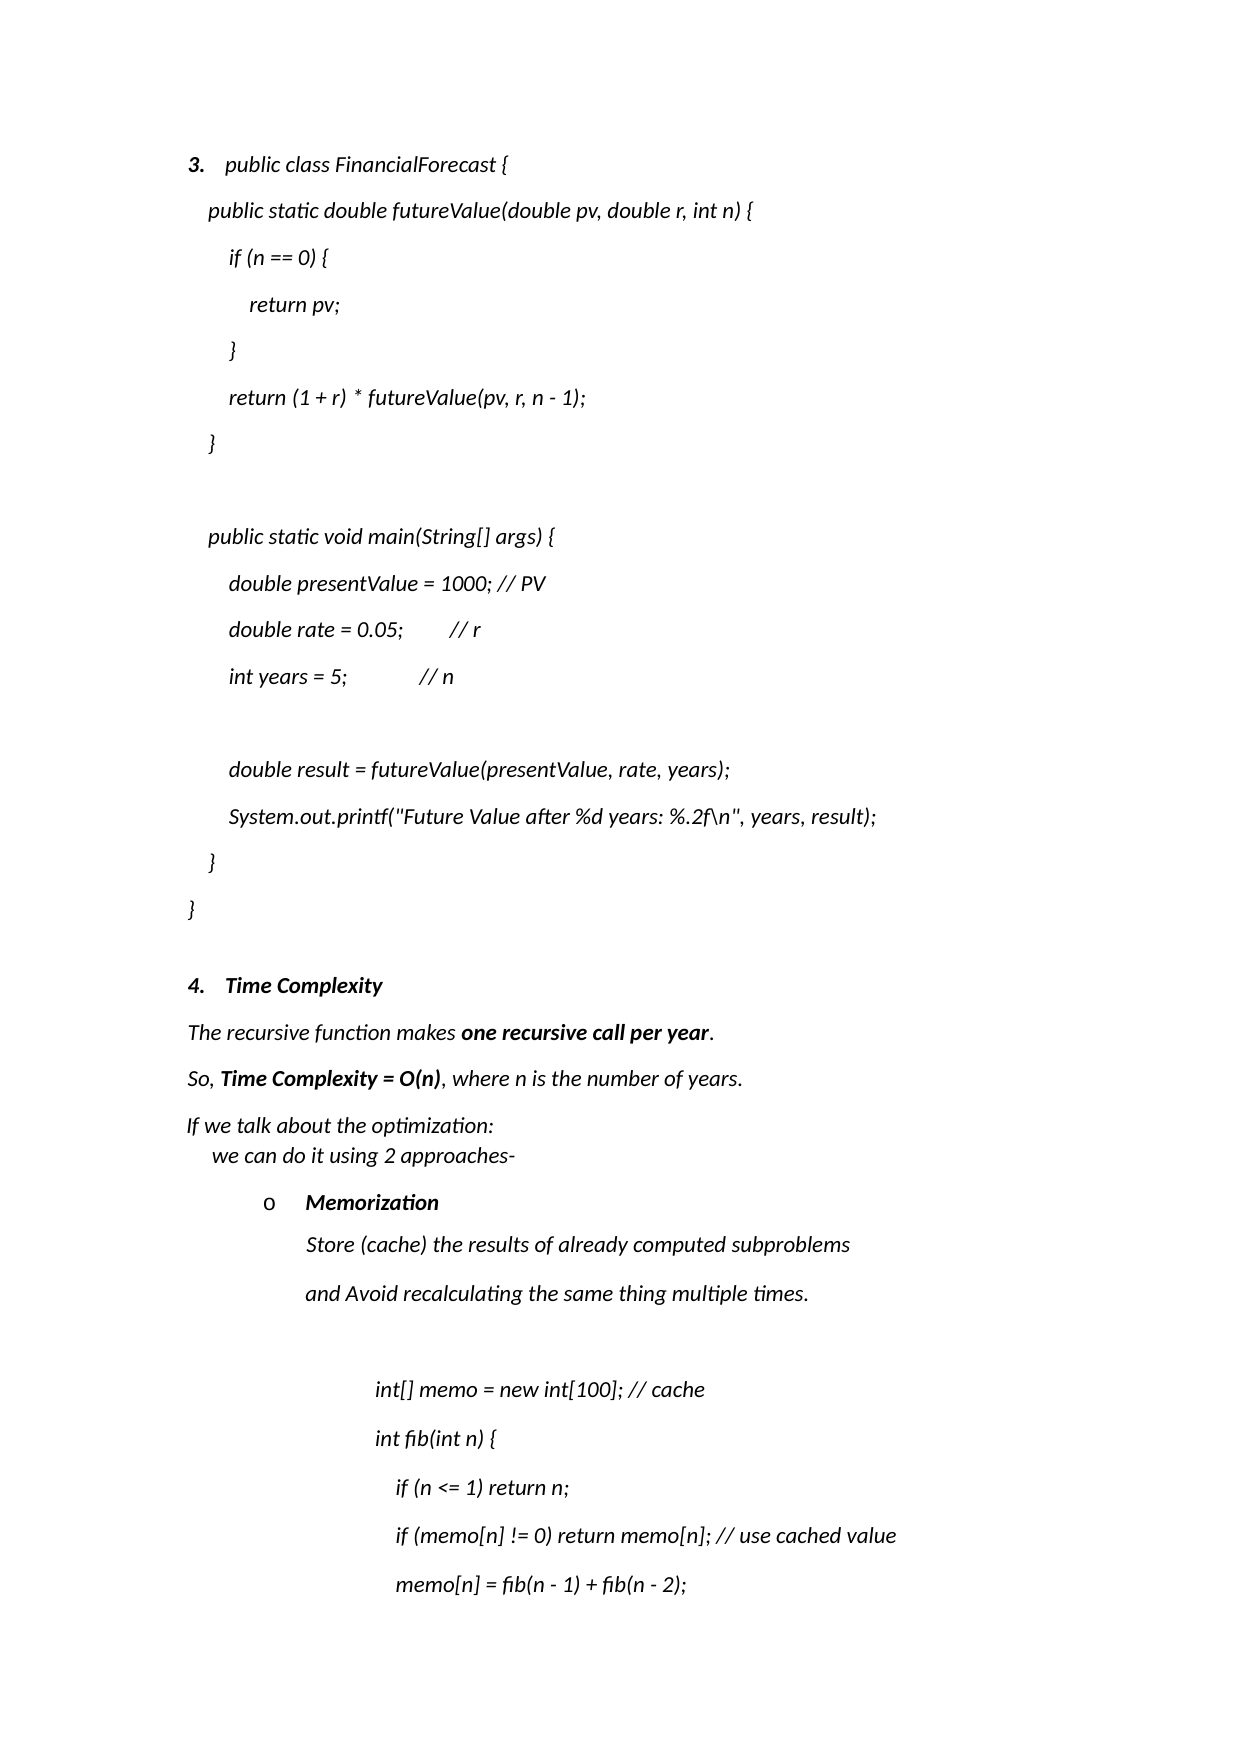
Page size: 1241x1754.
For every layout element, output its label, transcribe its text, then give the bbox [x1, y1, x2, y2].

text } [187, 895, 1090, 953]
text double result = futureValue(presentValue, rate, years); [187, 755, 1090, 783]
text public static double futureValue(double pv, double r, int n) { [187, 197, 1090, 224]
text } [187, 848, 1090, 876]
text } [187, 336, 1090, 364]
list int[] memo = new int[100]; // cache [300, 1375, 1090, 1403]
text double presentValue = 1000; // PV [187, 569, 1090, 597]
list Store (cache) the results of already computed subproblems [300, 1229, 1090, 1258]
text if (n == 0) { [187, 243, 1090, 271]
list Time Complexity [187, 971, 1090, 999]
text If we talk about the optimization: we can do it using 2 approaches- [150, 1111, 1090, 1169]
text The recursive function makes one recursive call per year. [187, 1018, 1090, 1046]
text public static void main(String[] args) { [187, 522, 1090, 551]
text return pv; [187, 290, 1090, 318]
text return (1 + r) * futureValue(pv, r, n - 1); [187, 383, 1090, 411]
text System.out.printf("Future Value after %d years: %.2f\n", years, result); [187, 802, 1090, 830]
text int years = 5; // n [187, 662, 1090, 690]
list memo[n] = fib(n - 1) + fib(n - 2); [375, 1571, 1090, 1598]
text double rate = 0.05; // r [187, 616, 1090, 644]
list public class FinancialForecast { [187, 150, 1090, 178]
list and Avoid recalculating the same thing multiple times. [300, 1279, 1090, 1307]
text So, Time Complexity = O(n), where n is the number of years. [187, 1064, 1090, 1093]
text } [187, 429, 1090, 457]
list if (n <= 1) return n; [375, 1473, 1090, 1501]
list int fib(int n) { [375, 1424, 1090, 1452]
list Memorization [262, 1188, 1090, 1217]
list if (memo[n] != 0) return memo[n]; // use cached value [375, 1522, 1090, 1550]
